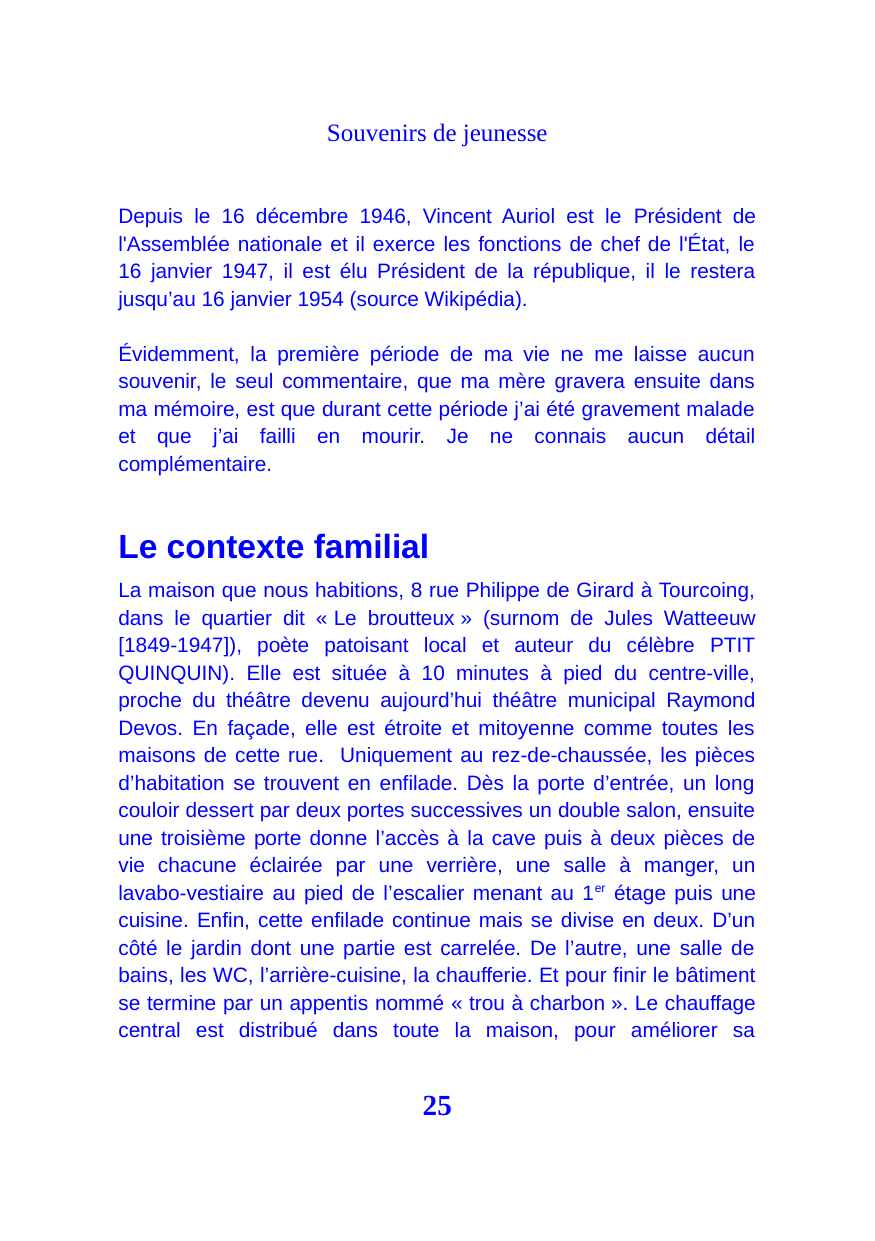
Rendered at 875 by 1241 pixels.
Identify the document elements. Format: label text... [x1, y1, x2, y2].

text Depuis le 16 décembre 1946, Vincent Auriol est le Président de l'Assemblée nationale et il exerce les fonctions de chef de l'État, le 16 janvier 1947, il est élu Président de la république, il le restera jusqu’au 16 janvier 1954 (source Wikipédia). [118, 204, 756, 310]
text Évidemment, la première période de ma vie ne me laisse aucun souvenir, le seul commentaire, que ma mère gravera ensuite dans ma mémoire, est que durant cette période j’ai été gravement malade et que j’ai failli en mourir. Je ne connais aucun détail complémentaire. [118, 341, 756, 475]
text La maison que nous habitions, 8 rue Philippe de Girard à Tourcoing, dans le quartier dit « Le broutteux » (surnom de Jules Watteeuw [1849-1947]), poète patoisant local et auteur du célèbre PTIT QUINQUIN). Elle est située à 10 minutes à pied du centre-ville, proche du théâtre devenu aujourd’hui théâtre municipal Raymond Devos. En façade, elle est étroite et mitoyenne comme toutes les maisons de cette rue. Uniquement au rez-de-chaussée, les pièces d’habitation se trouvent en enfilade. Dès la porte d’entrée, un long couloir dessert par deux portes successives un double salon, ensuite une troisième porte donne l’accès à la cave puis à deux pièces de vie chacune éclairée par une verrière, une salle à manger, un lavabo-vestiaire au pied de l’escalier menant au 1er étage puis une cuisine. Enfin, cette enfilade continue mais se divise en deux. D’un côté le jardin dont une partie est carrelée. De l’autre, une salle de bains, les WC, l’arrière-cuisine, la chaufferie. Et pour finir le bâtiment se termine par un appentis nommé « trou à charbon ». Le chauffage central est distribué dans toute la maison, pour améliorer sa [118, 578, 756, 1042]
subtitle Le contexte familial [118, 527, 756, 566]
